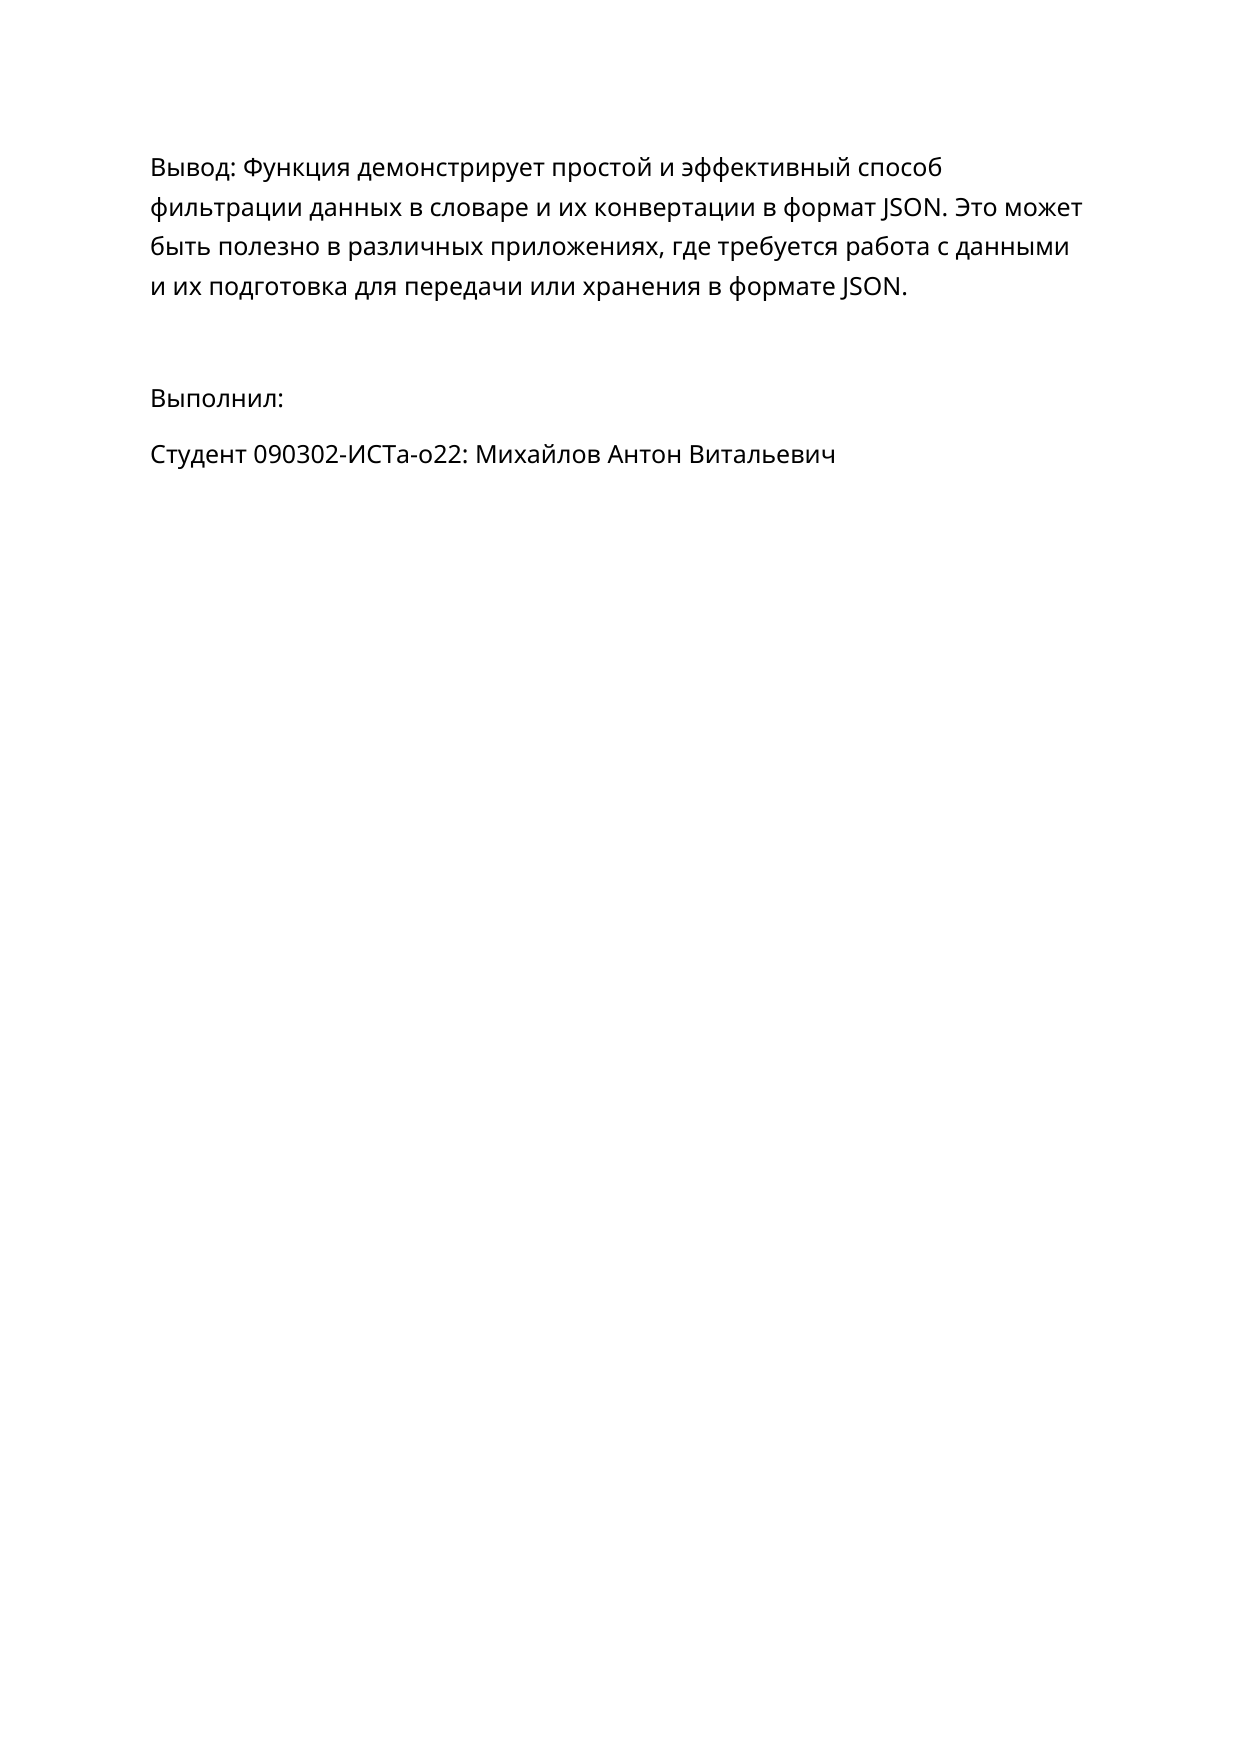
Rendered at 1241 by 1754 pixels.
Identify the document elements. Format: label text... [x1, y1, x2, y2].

text Вывод: Функция демонстрирует простой и эффективный способ фильтрации данных в словаре и их конвертации в формат JSON. Это может быть полезно в различных приложениях, где требуется работа с данными и их подготовка для передачи или хранения в формате JSON. [150, 150, 1090, 302]
text Выполнил: [150, 381, 1090, 415]
text Студент 090302-ИСТа-о22: Михайлов Антон Витальевич [150, 437, 1090, 471]
